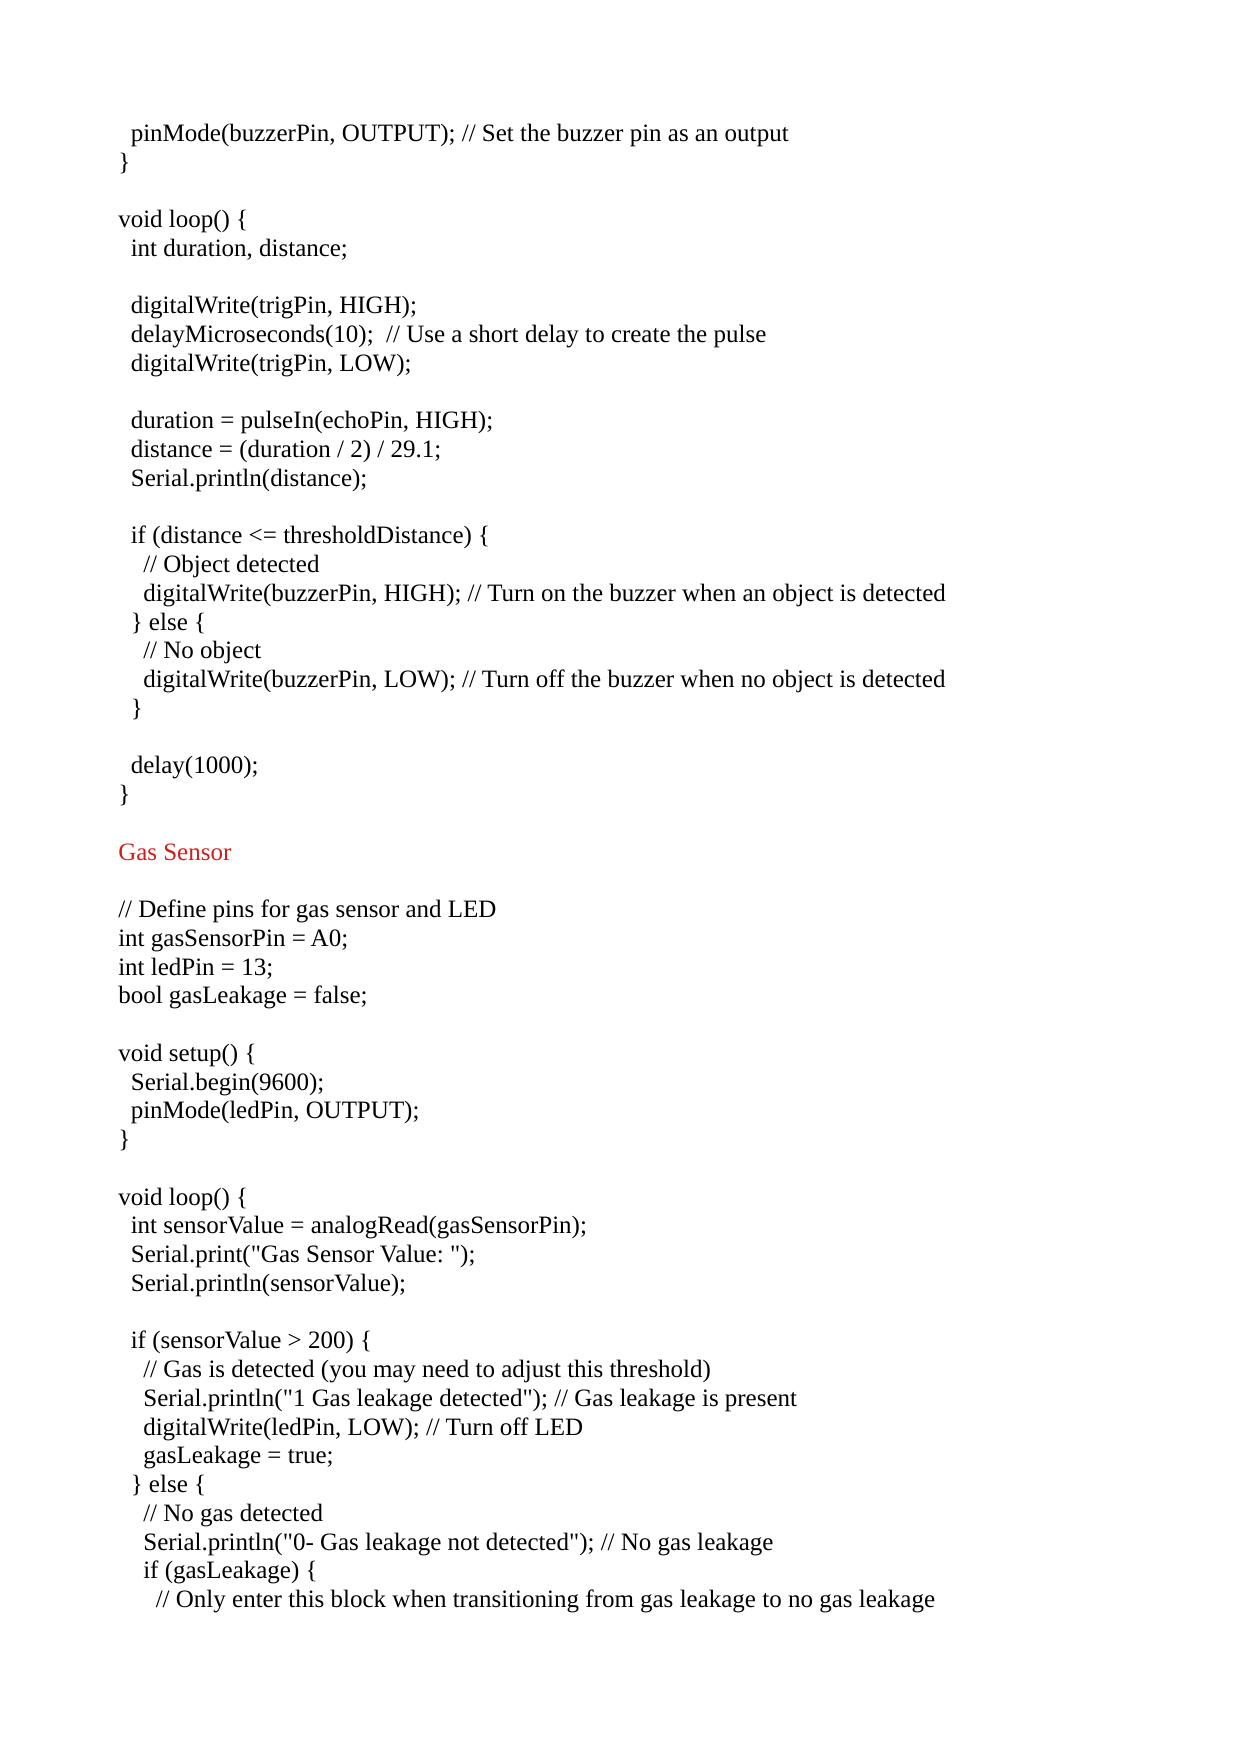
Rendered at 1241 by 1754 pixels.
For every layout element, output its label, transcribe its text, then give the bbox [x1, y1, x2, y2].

text pinMode(buzzerPin, OUTPUT); // Set the buzzer pin as an output [118, 118, 1122, 147]
text int sensorValue = analogRead(gasSensorPin); [118, 1211, 1122, 1239]
text pinMode(ledPin, OUTPUT); [118, 1096, 1122, 1124]
text } else { [118, 607, 1122, 636]
text Serial.println("1 Gas leakage detected"); // Gas leakage is present [118, 1383, 1122, 1412]
text if (sensorValue > 200) { [118, 1326, 1122, 1354]
text } [118, 1124, 1122, 1153]
text distance = (duration / 2) / 29.1; [118, 434, 1122, 463]
text Serial.print("Gas Sensor Value: "); [118, 1239, 1122, 1268]
text Serial.println(distance); [118, 463, 1122, 492]
text digitalWrite(buzzerPin, LOW); // Turn off the buzzer when no object is detected [118, 664, 1122, 693]
text // Only enter this block when transitioning from gas leakage to no gas leakage [118, 1584, 1122, 1613]
text } [118, 779, 1122, 808]
text // No gas detected [118, 1498, 1122, 1527]
text delayMicroseconds(10); // Use a short delay to create the pulse [118, 319, 1122, 348]
text if (gasLeakage) { [118, 1556, 1122, 1584]
text digitalWrite(ledPin, LOW); // Turn off LED [118, 1412, 1122, 1441]
text // Gas is detected (you may need to adjust this threshold) [118, 1354, 1122, 1383]
text Serial.println(sensorValue); [118, 1268, 1122, 1297]
text gasLeakage = true; [118, 1441, 1122, 1469]
text // Object detected [118, 549, 1122, 578]
text Serial.println("0- Gas leakage not detected"); // No gas leakage [118, 1527, 1122, 1556]
text int ledPin = 13; [118, 952, 1122, 981]
text Serial.begin(9600); [118, 1067, 1122, 1096]
text void loop() { [118, 1182, 1122, 1211]
text // Define pins for gas sensor and LED [118, 894, 1122, 923]
text void loop() { [118, 204, 1122, 233]
text } [118, 147, 1122, 176]
text digitalWrite(trigPin, HIGH); [118, 291, 1122, 319]
text } else { [118, 1469, 1122, 1498]
text digitalWrite(buzzerPin, HIGH); // Turn on the buzzer when an object is detected [118, 578, 1122, 607]
text if (distance <= thresholdDistance) { [118, 521, 1122, 549]
text duration = pulseIn(echoPin, HIGH); [118, 406, 1122, 434]
text int duration, distance; [118, 233, 1122, 262]
text // No object [118, 636, 1122, 664]
text delay(1000); [118, 751, 1122, 779]
text Gas Sensor [118, 837, 1122, 894]
text digitalWrite(trigPin, LOW); [118, 348, 1122, 377]
text int gasSensorPin = A0; [118, 923, 1122, 952]
text } [118, 693, 1122, 722]
text void setup() { [118, 1038, 1122, 1067]
text bool gasLeakage = false; [118, 981, 1122, 1009]
